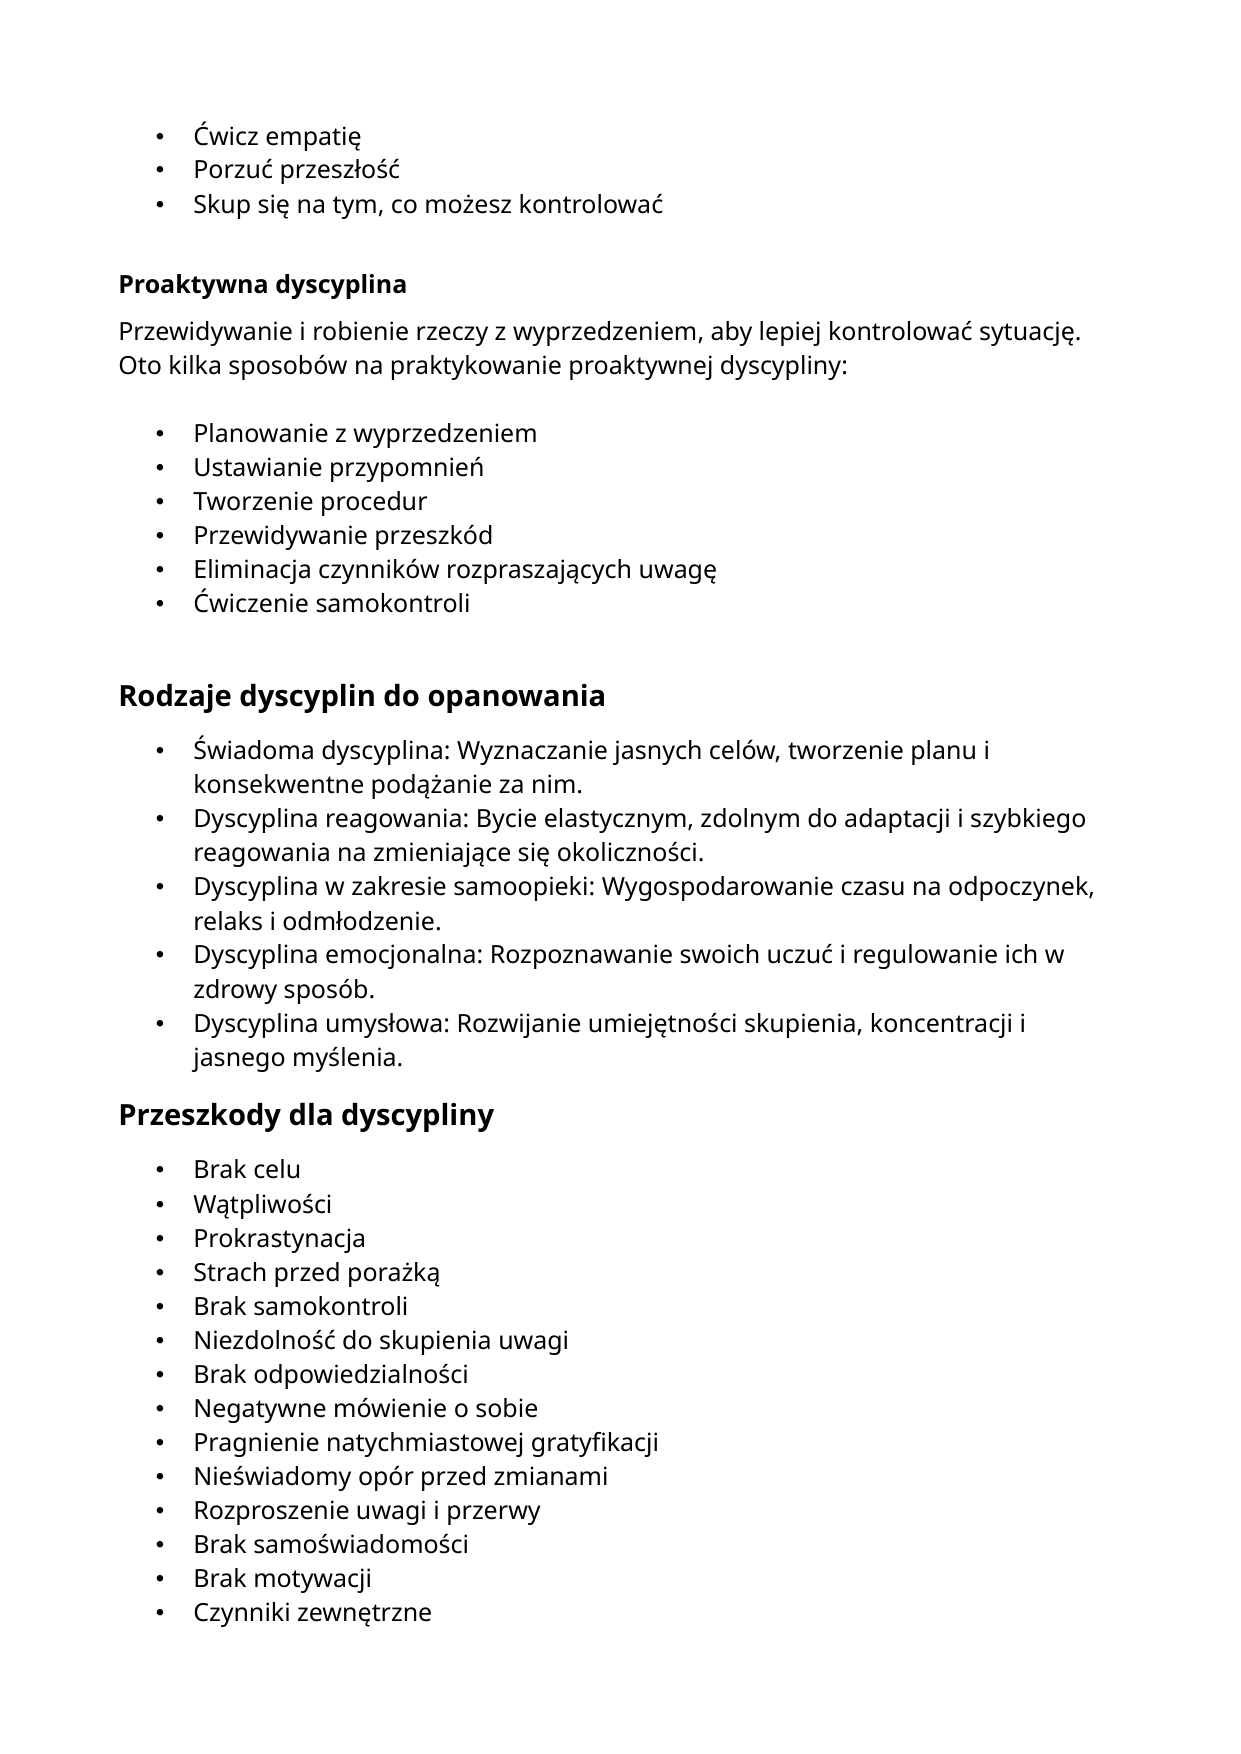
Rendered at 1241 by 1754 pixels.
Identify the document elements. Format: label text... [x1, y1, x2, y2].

list Eliminacja czynników rozpraszających uwagę [156, 552, 1122, 586]
list Brak motywacji [156, 1561, 1122, 1595]
list Czynniki zewnętrzne [156, 1595, 1122, 1629]
list Skup się na tym, co możesz kontrolować [156, 186, 1122, 220]
list Niezdolność do skupienia uwagi [156, 1322, 1122, 1357]
list Rozproszenie uwagi i przerwy [156, 1493, 1122, 1527]
subtitle Proaktywna dyscyplina [118, 267, 1122, 301]
list Brak samokontroli [156, 1288, 1122, 1322]
list Brak odpowiedzialności [156, 1357, 1122, 1391]
list Ćwiczenie samokontroli [156, 586, 1122, 620]
list Nieświadomy opór przed zmianami [156, 1459, 1122, 1493]
list Wątpliwości [156, 1186, 1122, 1220]
list Dyscyplina reagowania: Bycie elastycznym, zdolnym do adaptacji i szybkiego reagowania na zmieniające się okoliczności. [156, 801, 1122, 869]
subtitle Przeszkody dla dyscypliny [118, 1094, 1122, 1134]
list Brak celu [156, 1152, 1122, 1186]
subtitle Rodzaje dyscyplin do opanowania [118, 675, 1122, 715]
list Ćwicz empatię [156, 118, 1122, 152]
list Prokrastynacja [156, 1220, 1122, 1254]
list Dyscyplina umysłowa: Rozwijanie umiejętności skupienia, koncentracji i jasnego myślenia. [156, 1005, 1122, 1073]
list Planowanie z wyprzedzeniem [156, 416, 1122, 450]
list Dyscyplina emocjonalna: Rozpoznawanie swoich uczuć i regulowanie ich w zdrowy sposób. [156, 937, 1122, 1005]
list Przewidywanie przeszkód [156, 518, 1122, 552]
list Strach przed porażką [156, 1254, 1122, 1288]
text Przewidywanie i robienie rzeczy z wyprzedzeniem, aby lepiej kontrolować sytuację. Oto kilka sposobów na praktykowanie proaktywnej dyscypliny: [118, 313, 1122, 382]
list Brak samoświadomości [156, 1527, 1122, 1561]
list Dyscyplina w zakresie samoopieki: Wygospodarowanie czasu na odpoczynek, relaks i odmłodzenie. [156, 869, 1122, 937]
list Ustawianie przypomnień [156, 450, 1122, 484]
list Świadoma dyscyplina: Wyznaczanie jasnych celów, tworzenie planu i konsekwentne podążanie za nim. [156, 733, 1122, 801]
list Porzuć przeszłość [156, 152, 1122, 186]
list Pragnienie natychmiastowej gratyfikacji [156, 1425, 1122, 1459]
list Negatywne mówienie o sobie [156, 1391, 1122, 1425]
list Tworzenie procedur [156, 484, 1122, 518]
